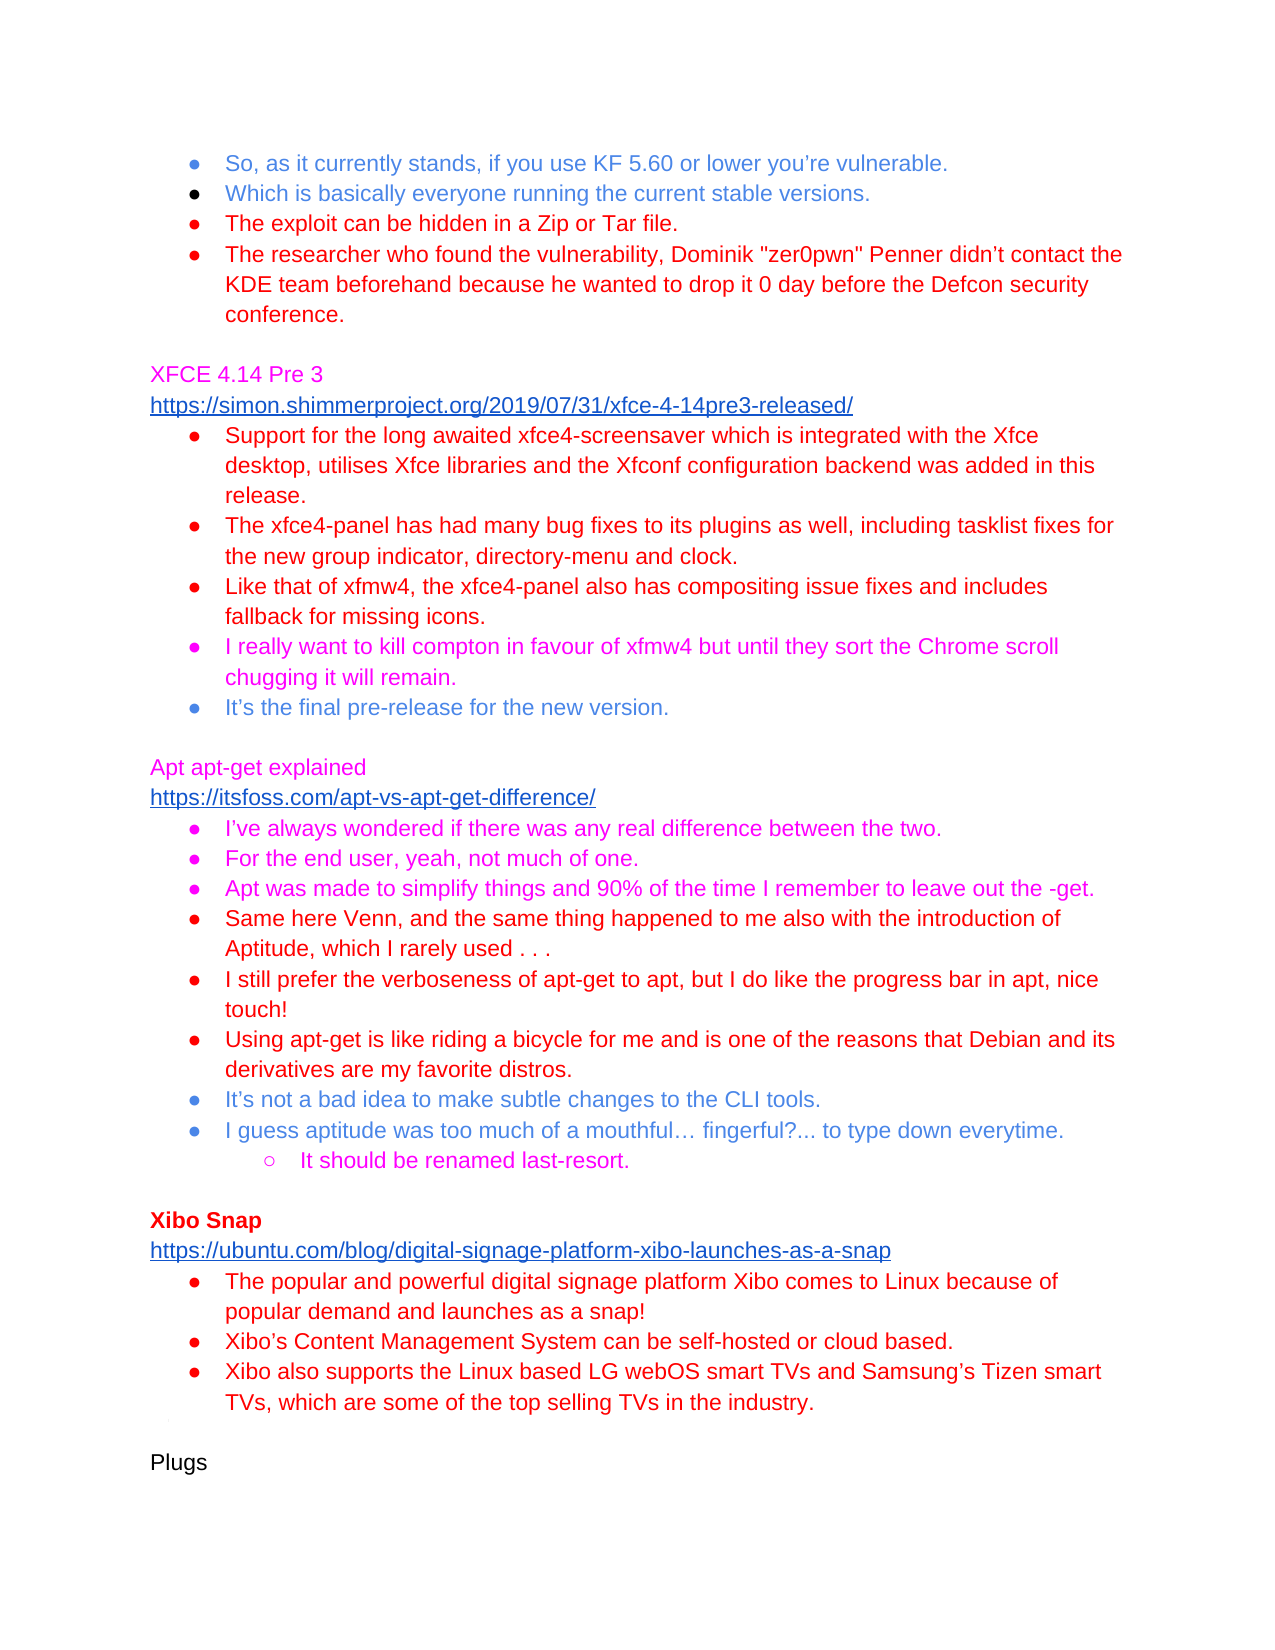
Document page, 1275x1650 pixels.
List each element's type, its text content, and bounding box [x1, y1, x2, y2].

list Xibo also supports the Linux based LG webOS smart TVs and Samsung’s Tizen smart TVs, which are some of the top selling TVs in the industry. [187, 1358, 1125, 1415]
list Same here Venn, and the same thing happened to me also with the introduction of Aptitude, which I rarely used . . . [187, 905, 1125, 962]
list Support for the long awaited xfce4-screensaver which is integrated with the Xfce desktop, utilises Xfce libraries and the Xfconf configuration backend was added in this release. [187, 422, 1125, 509]
list Xibo’s Content Management System can be self-hosted or cloud based. [187, 1328, 1125, 1354]
list The xfce4-panel has had many bug fixes to its plugins as well, including tasklist fixes for the new group indicator, directory-menu and clock. [187, 512, 1125, 569]
list Apt was made to simplify things and 90% of the time I remember to leave out the -get. [187, 875, 1125, 901]
text https://itsfoss.com/apt-vs-apt-get-difference/ [150, 784, 1125, 811]
text Plugs [150, 1449, 1125, 1475]
list It should be renamed last-resort. [262, 1147, 1125, 1173]
list Which is basically everyone running the current stable versions. [187, 180, 1125, 207]
list I really want to kill compton in favour of xfmw4 but until they sort the Chrome scroll chugging it will remain. [187, 633, 1125, 690]
text Apt apt-get explained [150, 754, 1125, 781]
list The popular and powerful digital signage platform Xibo comes to Linux because of popular demand and launches as a snap! [187, 1268, 1125, 1324]
text https://simon.shimmerproject.org/2019/07/31/xfce-4-14pre3-released/ [150, 392, 1125, 418]
list It’s the final pre-release for the new version. [187, 694, 1125, 720]
list The researcher who found the vulnerability, Dominik "zer0pwn" Penner didn’t contact the KDE team beforehand because he wanted to drop it 0 day before the Defcon security conference. [187, 241, 1125, 327]
list I guess aptitude was too much of a mouthful… fingerful?... to type down everytime. [187, 1117, 1125, 1143]
list I’ve always wondered if there was any real difference between the two. [187, 814, 1125, 841]
list I still prefer the verboseness of apt-get to apt, but I do like the progress bar in apt, nice touch! [187, 966, 1125, 1022]
list For the end user, yeah, not much of one. [187, 845, 1125, 871]
text Xibo Snap [150, 1207, 1125, 1234]
list So, as it currently stands, if you use KF 5.60 or lower you’re vulnerable. [187, 150, 1125, 176]
text https://ubuntu.com/blog/digital-signage-platform-xibo-launches-as-a-snap [150, 1237, 1125, 1264]
list Like that of xfmw4, the xfce4-panel also has compositing issue fixes and includes fallback for missing icons. [187, 573, 1125, 629]
list The exploit can be hidden in a Zip or Tar file. [187, 210, 1125, 237]
list It’s not a bad idea to make subtle changes to the CLI tools. [187, 1086, 1125, 1113]
text XFCE 4.14 Pre 3 [150, 361, 1125, 388]
list Using apt-get is like riding a bicycle for me and is one of the reasons that Debian and its derivatives are my favorite distros. [187, 1026, 1125, 1083]
